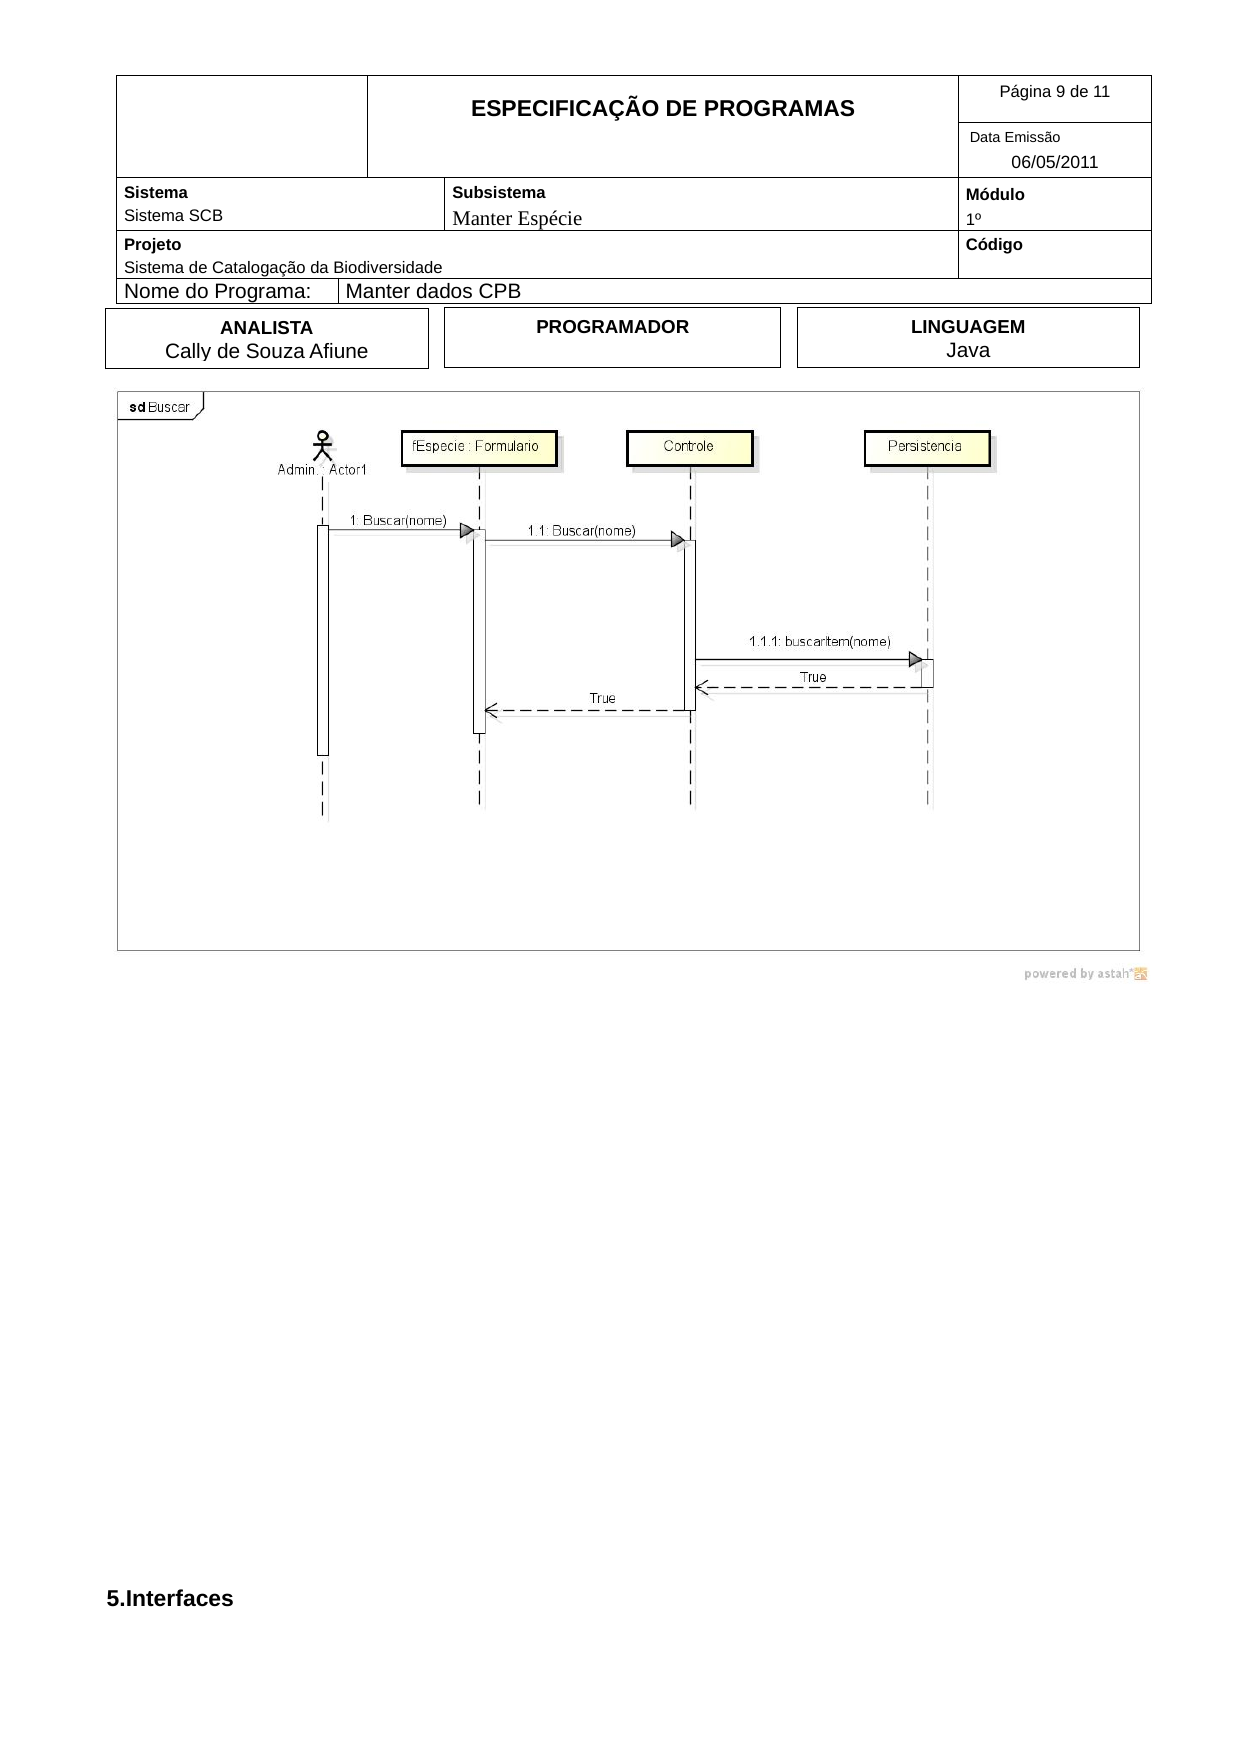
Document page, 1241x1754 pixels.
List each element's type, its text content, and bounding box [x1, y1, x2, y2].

subtitle Interfaces [106, 1585, 1151, 1611]
